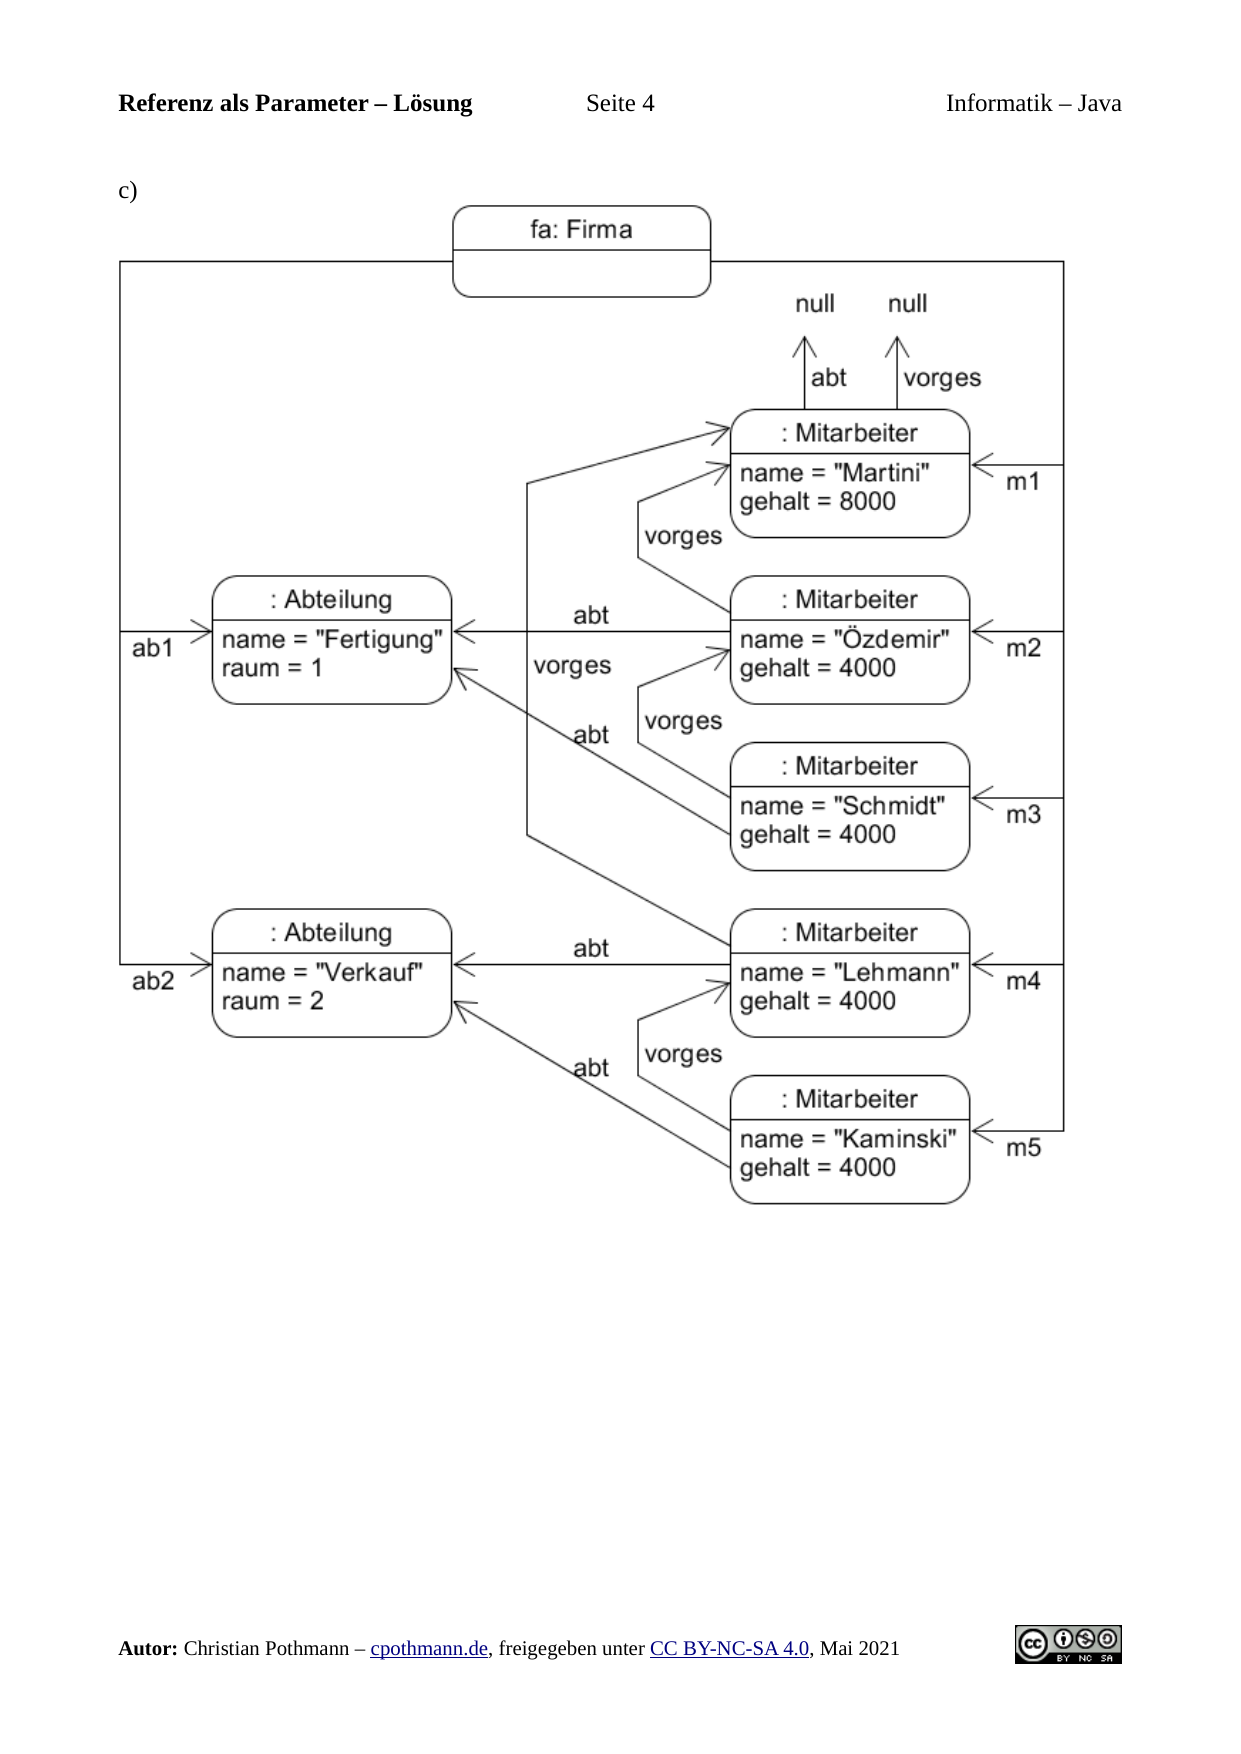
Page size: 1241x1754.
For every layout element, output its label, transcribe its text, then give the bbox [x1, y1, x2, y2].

picture [1015, 1625, 1122, 1664]
text c) [118, 176, 1122, 204]
picture [118, 204, 1065, 1206]
text Autor: Christian Pothmann – cpothmann.de, freigegeben unter CC BY-NC-SA 4.0, Mai 2021 [118, 1636, 1015, 1660]
